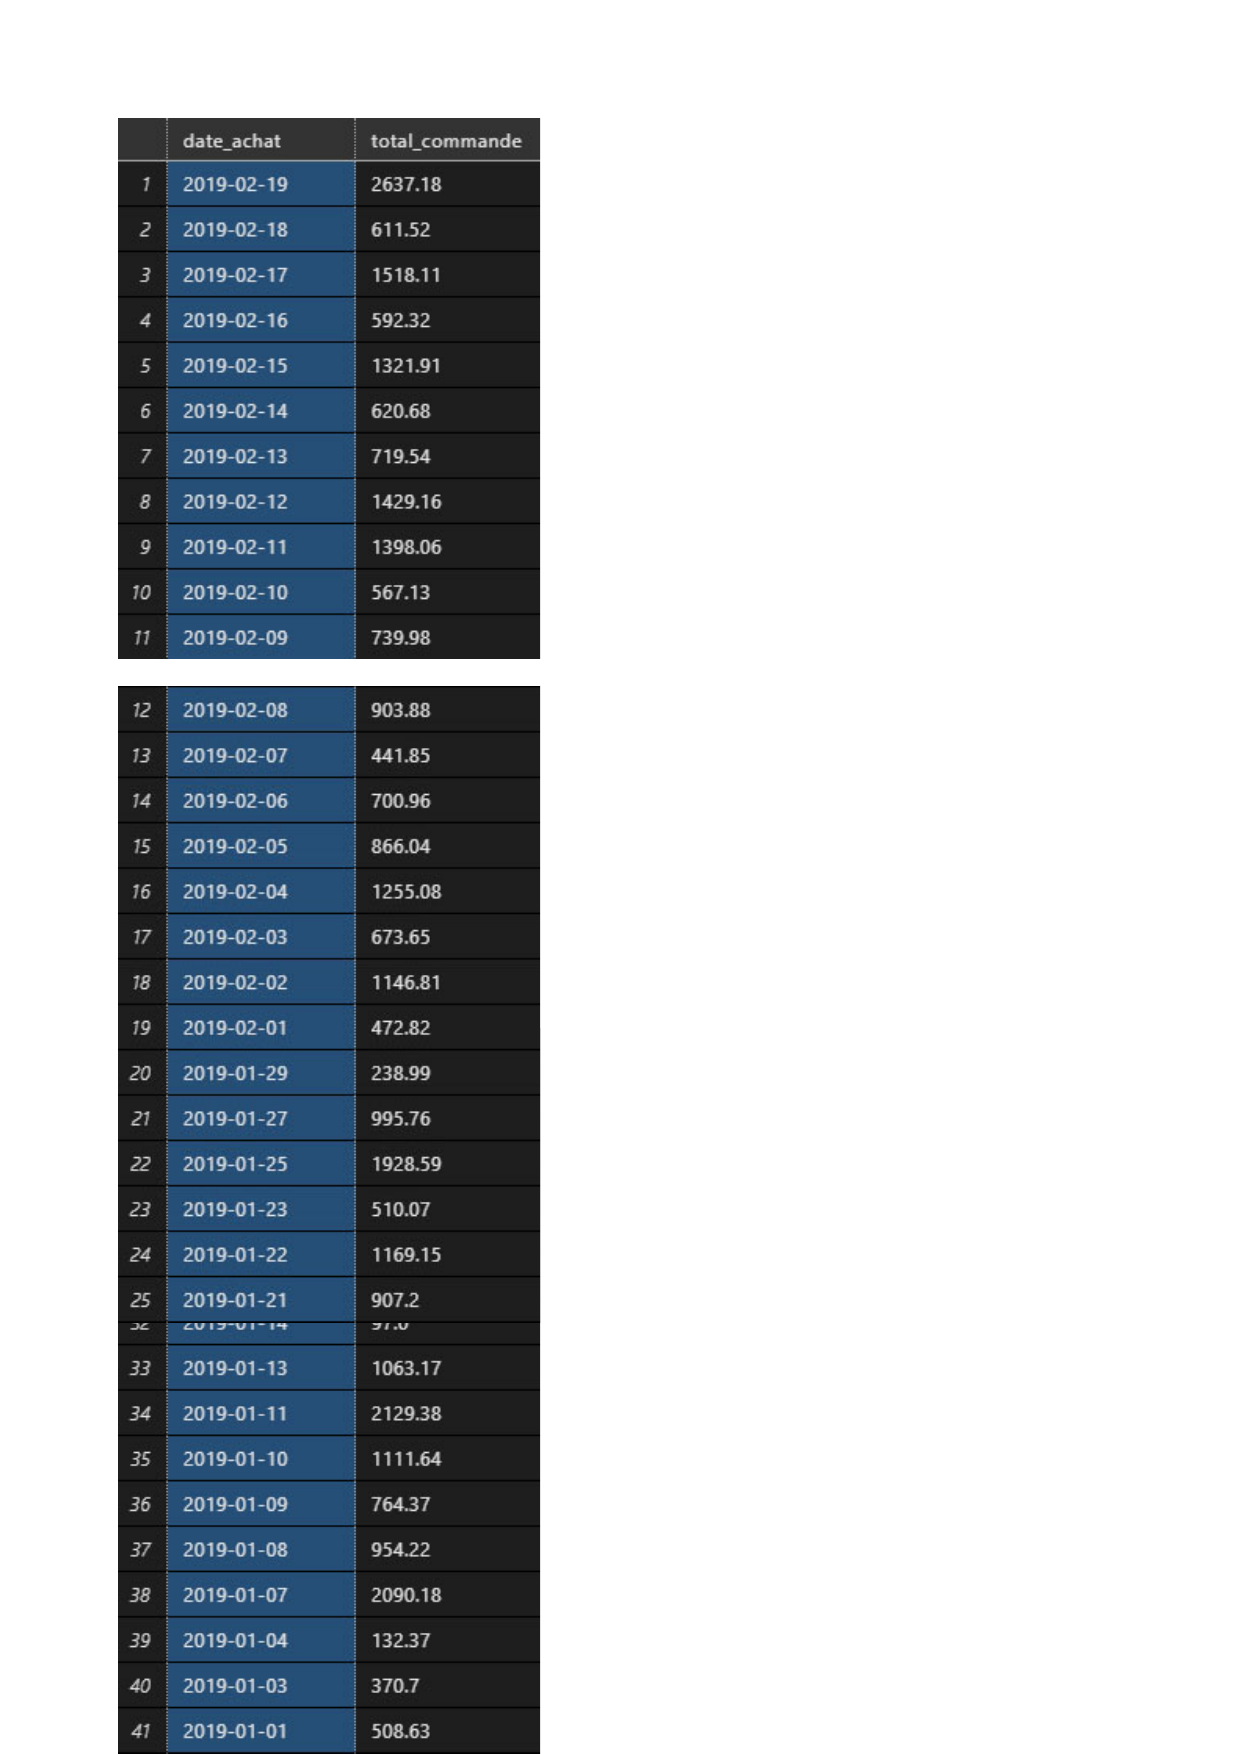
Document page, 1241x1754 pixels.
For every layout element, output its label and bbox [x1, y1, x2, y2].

picture [118, 118, 540, 659]
picture [118, 686, 540, 1754]
